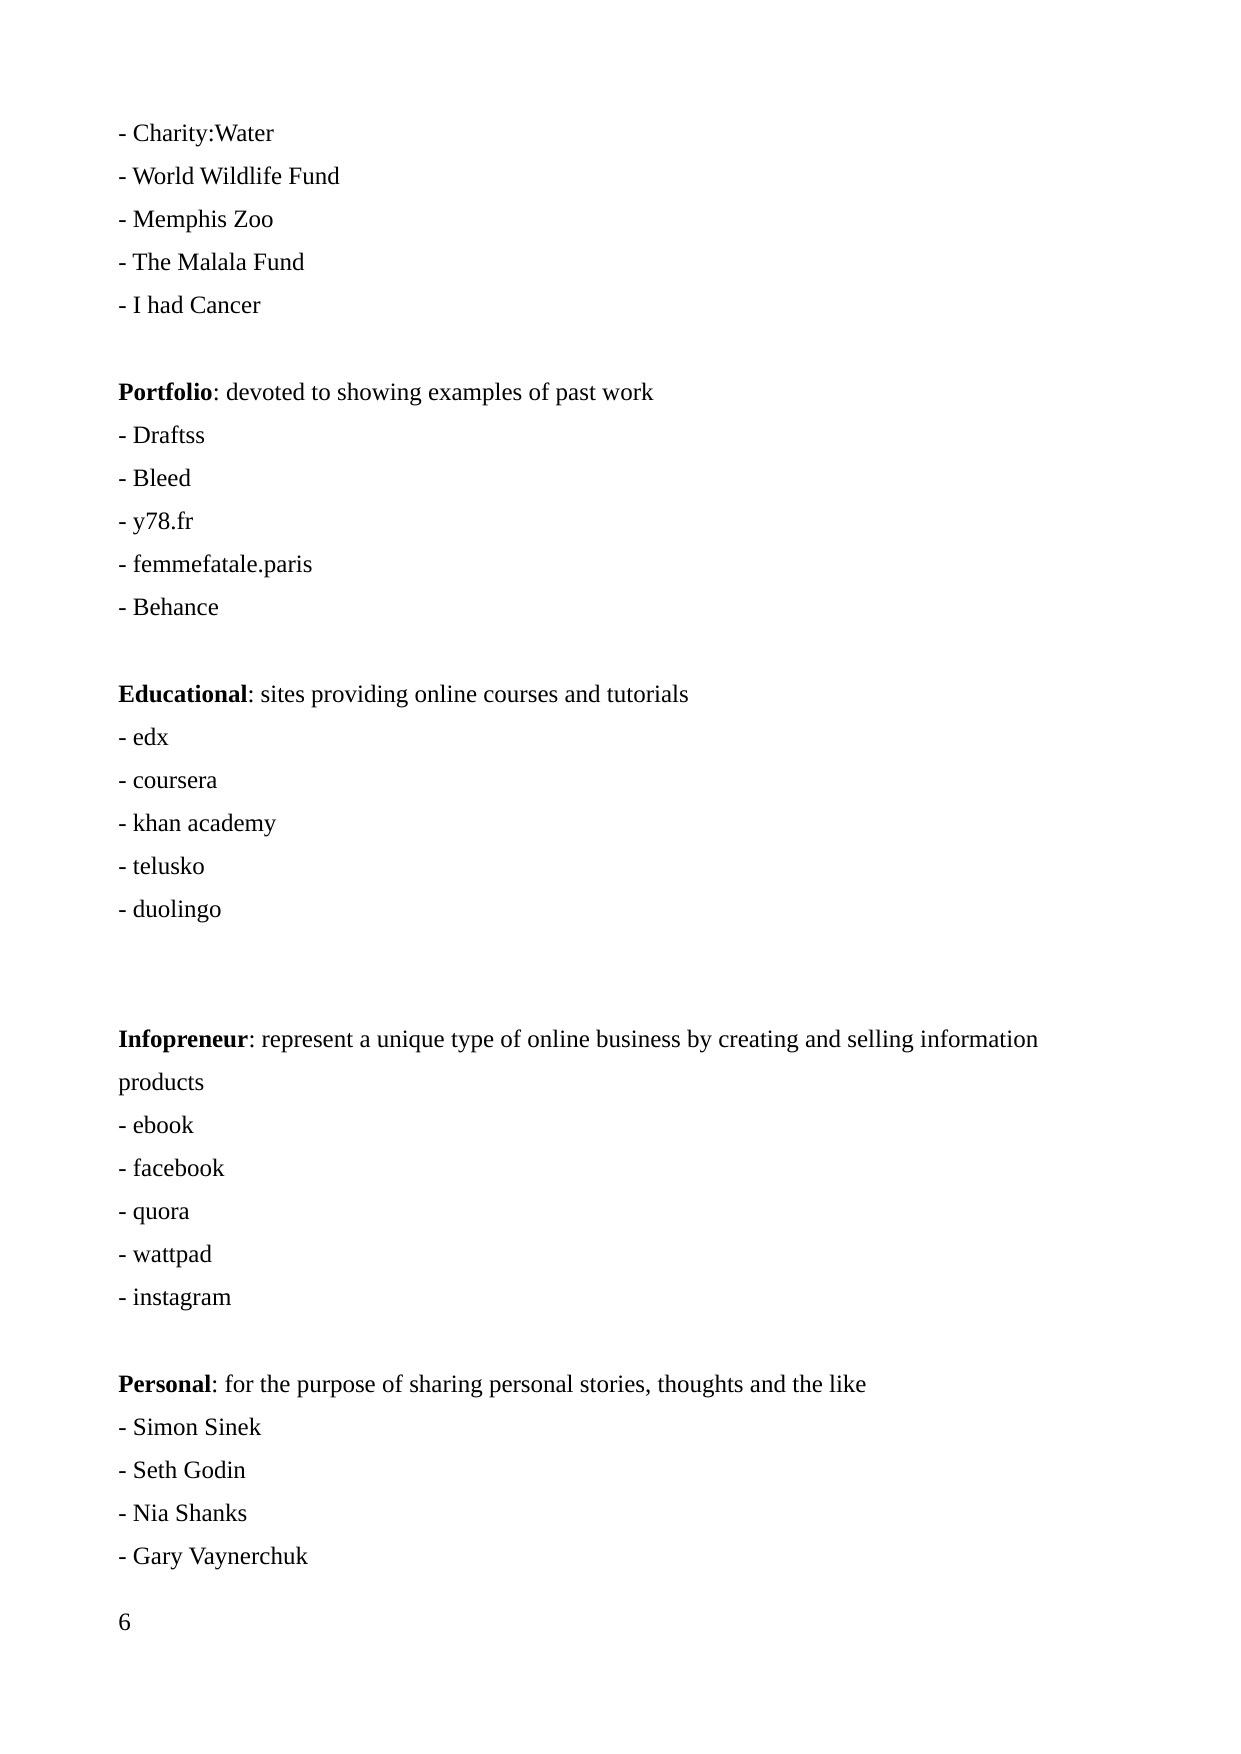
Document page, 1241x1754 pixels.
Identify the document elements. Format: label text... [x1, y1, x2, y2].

text - telusko [118, 851, 1122, 880]
text - quora [118, 1196, 1122, 1225]
text - Nia Shanks [118, 1498, 1122, 1527]
text Educational: sites providing online courses and tutorials [118, 679, 1122, 707]
text - Charity:Water [118, 118, 1122, 147]
text Portfolio: devoted to showing examples of past work [118, 377, 1122, 406]
text - instagram [118, 1282, 1122, 1311]
text - Memphis Zoo [118, 204, 1122, 233]
text - Bleed [118, 463, 1122, 492]
text - Behance [118, 592, 1122, 621]
text Personal: for the purpose of sharing personal stories, thoughts and the like [118, 1369, 1122, 1397]
text - Gary Vaynerchuk [118, 1541, 1122, 1570]
text - The Malala Fund [118, 247, 1122, 276]
text - Draftss [118, 420, 1122, 449]
text - wattpad [118, 1239, 1122, 1268]
text - I had Cancer [118, 291, 1122, 319]
text - World Wildlife Fund [118, 161, 1122, 190]
text - ebook [118, 1110, 1122, 1139]
text - edx [118, 722, 1122, 751]
text - facebook [118, 1153, 1122, 1182]
text Infopreneur: represent a unique type of online business by creating and selling information products [118, 1024, 1122, 1096]
text - coursera [118, 765, 1122, 794]
text - Simon Sinek [118, 1412, 1122, 1441]
text - femmefatale.paris [118, 549, 1122, 578]
text - Seth Godin [118, 1455, 1122, 1484]
text - y78.fr [118, 506, 1122, 535]
text - khan academy [118, 808, 1122, 837]
text - duolingo [118, 894, 1122, 923]
